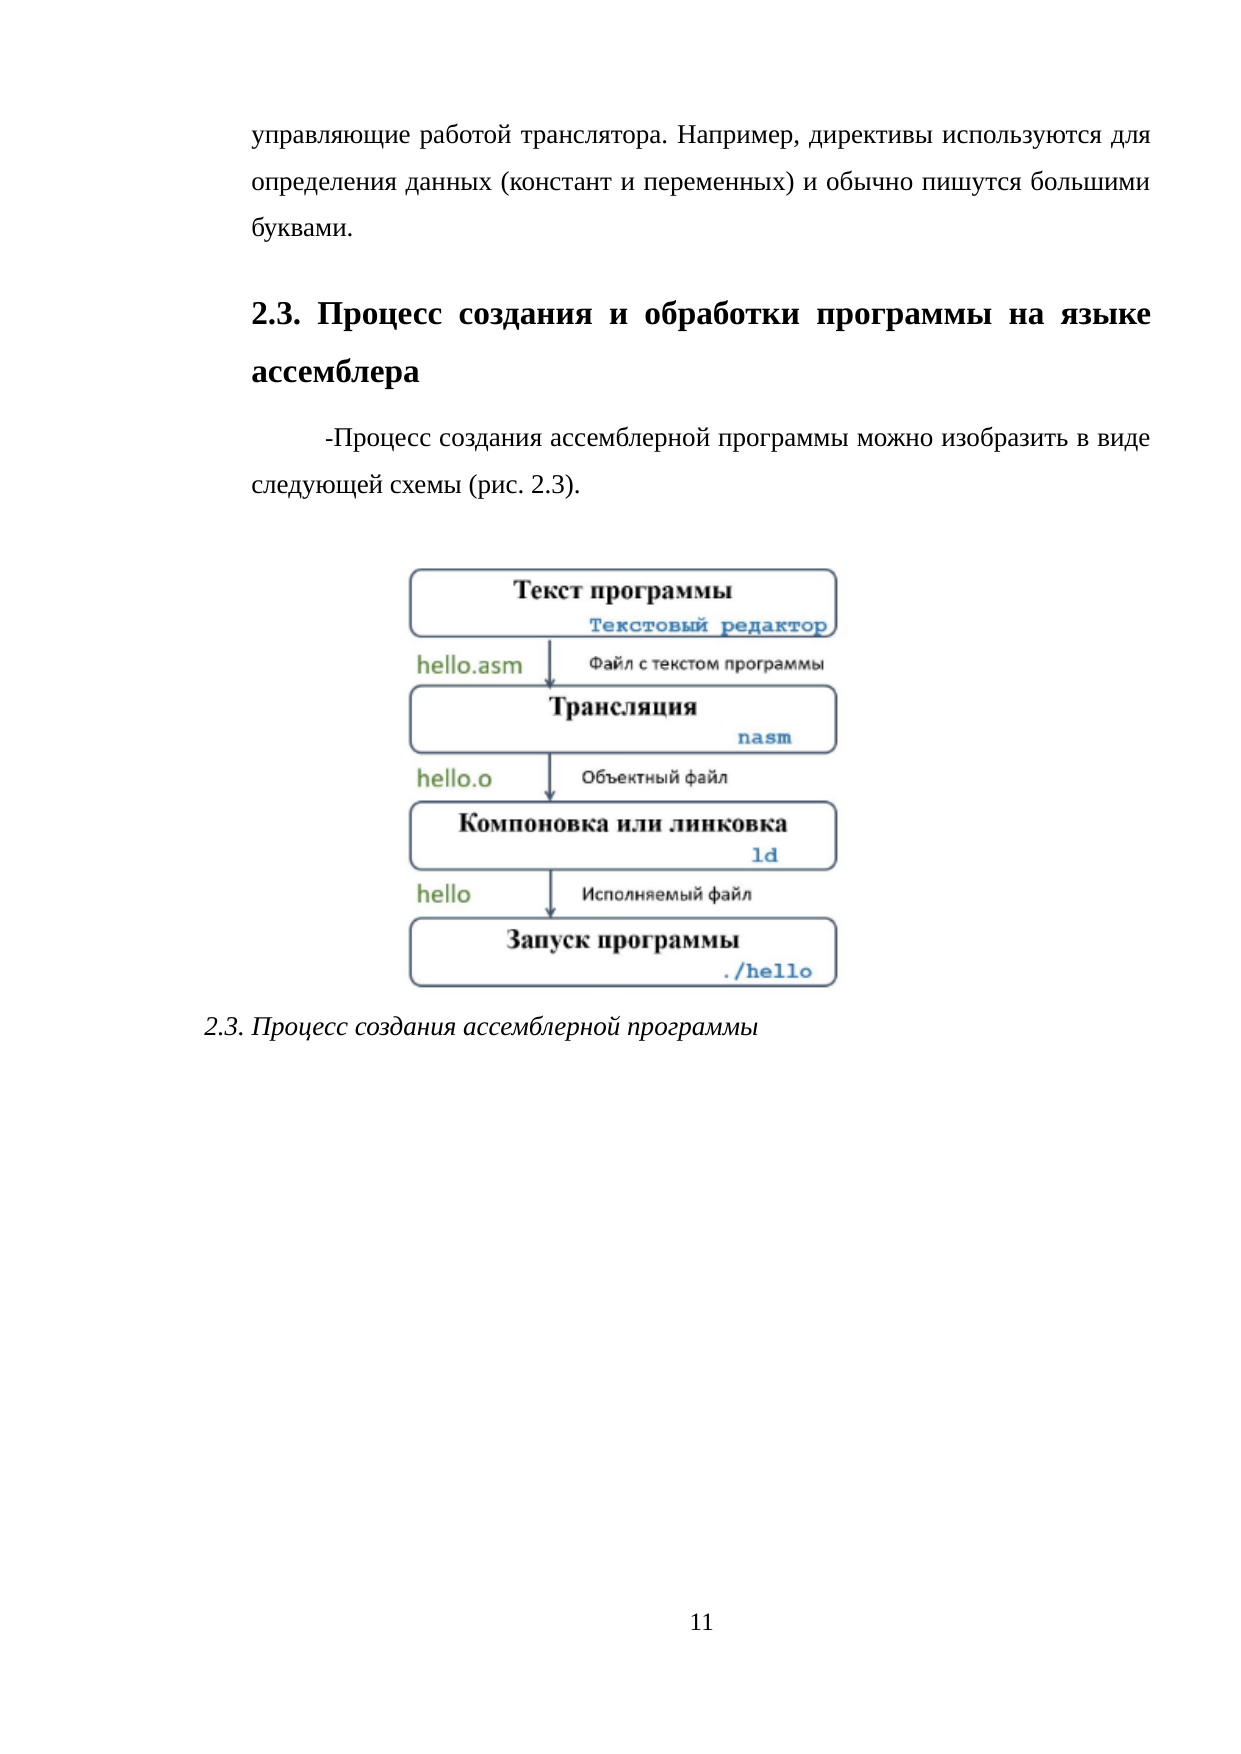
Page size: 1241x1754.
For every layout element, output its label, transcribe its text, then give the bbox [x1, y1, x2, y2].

subtitle 2.3. Процесс создания и обработки программы на языке ассемблера [251, 293, 1152, 389]
picture [204, 528, 1052, 1011]
text [204, 516, 1051, 528]
text -Процесс создания ассемблерной программы можно изобразить в виде следующей схемы (рис. 2.3). [251, 421, 1152, 499]
text управляющие работой транслятора. Например, директивы используются для определения данных (констант и переменных) и обычно пишутся большими буквами. [251, 118, 1152, 243]
text 2.3. Процесс создания ассемблерной программы [204, 1011, 1051, 1041]
